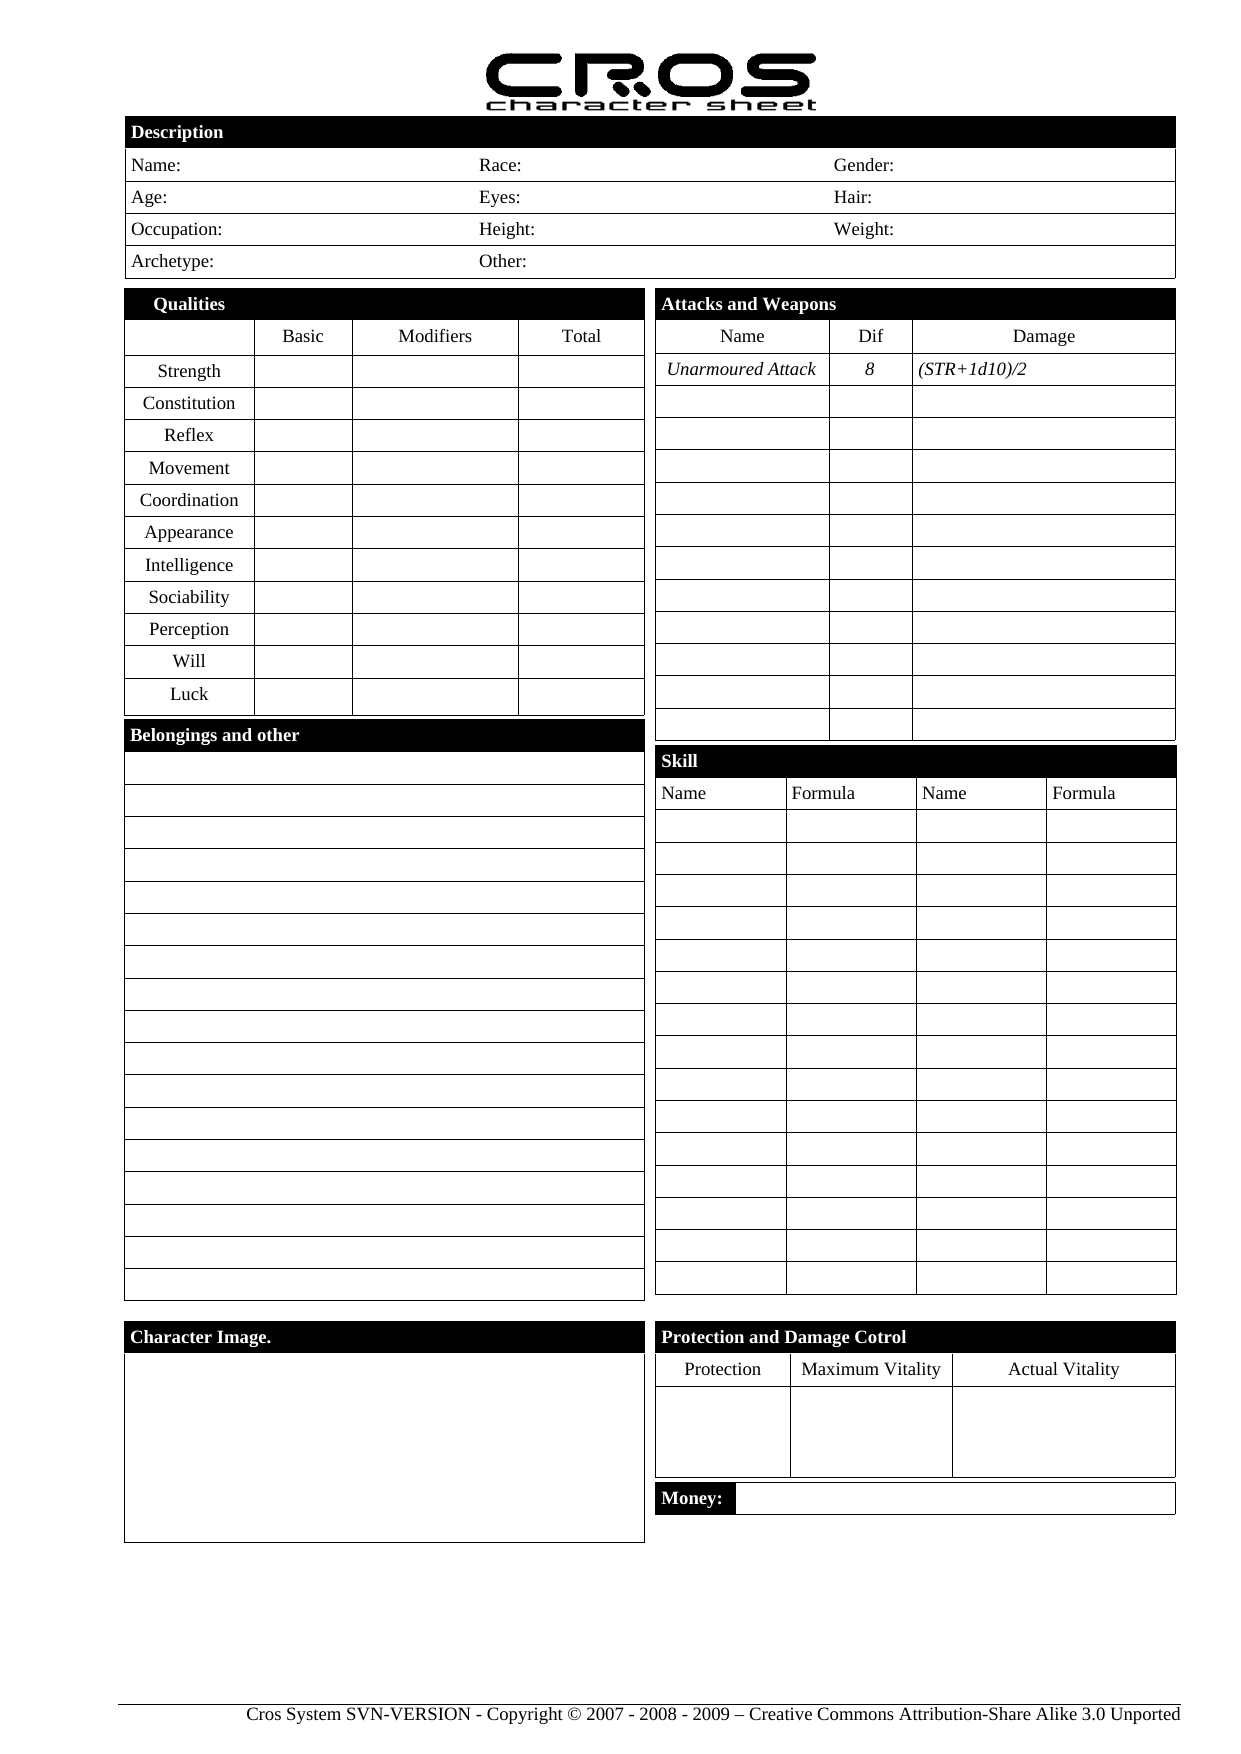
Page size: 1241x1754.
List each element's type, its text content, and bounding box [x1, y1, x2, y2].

table_cell [830, 418, 912, 449]
table_cell Basic [255, 320, 352, 355]
table_cell [656, 580, 829, 611]
table_cell [787, 1198, 916, 1229]
table_cell [787, 843, 916, 874]
table_cell [656, 1387, 790, 1477]
table_cell [830, 644, 912, 675]
table_cell Hair: [828, 182, 1175, 213]
table_cell Age: [126, 182, 473, 213]
table_cell [656, 843, 786, 874]
table_cell [125, 1140, 644, 1171]
table_header Qualities [125, 289, 254, 320]
table_cell [519, 549, 644, 581]
table_cell Name: [126, 149, 473, 181]
table_cell [917, 1036, 1046, 1068]
table_cell Actual Vitality [953, 1354, 1175, 1386]
table_cell [125, 946, 644, 978]
table_cell Total [519, 320, 644, 355]
table_cell [787, 1101, 916, 1132]
table_cell [917, 1004, 1046, 1035]
table_cell [656, 1133, 786, 1165]
table_cell [255, 549, 352, 581]
table_cell Coordination [125, 485, 254, 516]
table_cell [917, 1166, 1046, 1197]
table_cell [913, 644, 1175, 675]
table_cell [519, 356, 644, 387]
table_cell [830, 515, 912, 546]
table_cell [787, 810, 916, 842]
table_cell [917, 940, 1046, 971]
table_cell [787, 1262, 916, 1294]
table_cell Strength [125, 356, 254, 387]
table_header Attacks and Weapons [656, 289, 1175, 320]
table_cell [255, 679, 352, 715]
table_cell [656, 1036, 786, 1068]
table_cell [917, 907, 1046, 939]
table_header [352, 289, 518, 320]
table_cell [913, 483, 1175, 514]
table_cell [656, 1069, 786, 1100]
table_cell [787, 1133, 916, 1165]
table_cell Weight: [828, 214, 1175, 245]
table_cell Occupation: [126, 214, 473, 245]
table_cell [791, 1387, 952, 1477]
table_cell [830, 386, 912, 417]
table_header [254, 289, 352, 320]
table_cell Unarmoured Attack [656, 354, 829, 385]
table_cell [787, 907, 916, 939]
table_cell [353, 517, 518, 548]
table_cell (STR+1d10)/2 [913, 354, 1175, 385]
table_cell [255, 646, 352, 678]
table_cell [656, 1166, 786, 1197]
table_cell [656, 1101, 786, 1132]
table_cell [656, 644, 829, 675]
table_header Money: [656, 1483, 735, 1514]
table_cell [125, 817, 644, 848]
table_cell Maximum Vitality [791, 1354, 952, 1386]
table_cell Gender: [828, 149, 1175, 181]
table_header Belongings and other [125, 720, 644, 752]
table_cell Dif [830, 320, 912, 353]
table_cell Height: [473, 214, 828, 245]
table_cell [656, 1198, 786, 1229]
table_cell [1047, 1262, 1176, 1294]
table_cell [1047, 907, 1176, 939]
table_cell [255, 517, 352, 548]
table_cell [1047, 1004, 1176, 1035]
table_cell Other: [473, 246, 1175, 278]
table_cell Will [125, 646, 254, 678]
table_cell [1047, 1069, 1176, 1100]
table_cell Formula [787, 778, 916, 809]
table_cell [353, 614, 518, 645]
table_cell [913, 515, 1175, 546]
table_cell [953, 1387, 1175, 1477]
table_cell [353, 646, 518, 678]
table_cell [255, 614, 352, 645]
table_cell [255, 356, 352, 387]
table_cell [656, 875, 786, 906]
table_cell [1047, 843, 1176, 874]
table_cell [255, 388, 352, 419]
table_cell [917, 1198, 1046, 1229]
table_cell [1047, 1101, 1176, 1132]
table_cell [913, 676, 1175, 708]
table_cell [656, 612, 829, 643]
table_cell [125, 1043, 644, 1074]
table_cell [830, 547, 912, 579]
table_cell [917, 1262, 1046, 1294]
table_cell [125, 1205, 644, 1236]
table_cell [656, 907, 786, 939]
table_cell [125, 849, 644, 881]
table_cell [519, 485, 644, 516]
table_cell [917, 1101, 1046, 1132]
table_cell [787, 1069, 916, 1100]
table_cell [656, 418, 829, 449]
table_cell [656, 1230, 786, 1261]
table_header [118, 283, 649, 1315]
table_cell [1047, 1036, 1176, 1068]
table_cell [255, 452, 352, 484]
table_cell [830, 580, 912, 611]
table_cell [656, 940, 786, 971]
table_cell [913, 450, 1175, 482]
table_cell [353, 388, 518, 419]
table_cell [353, 420, 518, 451]
table_cell [125, 1269, 644, 1300]
table_header [786, 746, 916, 777]
table_cell [125, 914, 644, 945]
table_cell [917, 810, 1046, 842]
table_cell Appearance [125, 517, 254, 548]
table_cell Reflex [125, 420, 254, 451]
table_cell [353, 485, 518, 516]
table_cell [519, 420, 644, 451]
table_cell Intelligence [125, 549, 254, 581]
table_cell Name [656, 778, 786, 809]
table_cell [1047, 940, 1176, 971]
table_cell [125, 1108, 644, 1139]
table_cell [519, 452, 644, 484]
table_cell [1047, 875, 1176, 906]
table_cell [787, 1004, 916, 1035]
table_cell [913, 386, 1175, 417]
table_cell [125, 979, 644, 1010]
table_cell [353, 452, 518, 484]
table_cell Formula [1047, 778, 1176, 809]
table_cell [255, 582, 352, 613]
table_cell [656, 483, 829, 514]
table_cell [656, 547, 829, 579]
table_cell Luck [125, 679, 254, 715]
table_cell [1047, 810, 1176, 842]
table_cell [519, 388, 644, 419]
table_cell [353, 679, 518, 715]
table_cell Perception [125, 614, 254, 645]
table_cell [830, 612, 912, 643]
table_cell Sociability [125, 582, 254, 613]
table_cell [917, 875, 1046, 906]
table_cell [917, 1133, 1046, 1165]
table_cell Archetype: [126, 246, 473, 278]
table_header Character Image. [125, 1322, 644, 1353]
table_header Skill [656, 746, 786, 777]
table_cell Name [656, 320, 829, 353]
table_cell [353, 549, 518, 581]
table_cell Movement [125, 452, 254, 484]
table_cell [656, 709, 829, 740]
table_header [118, 1315, 649, 1553]
table_cell [519, 517, 644, 548]
table_cell [125, 320, 254, 355]
table_cell [1047, 1166, 1176, 1197]
table_cell [1047, 1133, 1176, 1165]
table_header [1046, 746, 1176, 777]
table_header [473, 117, 828, 148]
table_cell [917, 972, 1046, 1003]
table_cell [913, 612, 1175, 643]
table_cell [913, 547, 1175, 579]
table_cell [255, 485, 352, 516]
table_cell [519, 646, 644, 678]
table_cell [656, 810, 786, 842]
table_cell [830, 483, 912, 514]
table_cell Modifiers [353, 320, 518, 355]
table_cell [519, 582, 644, 613]
table_cell [656, 386, 829, 417]
table_cell [125, 1354, 644, 1542]
table_cell [787, 940, 916, 971]
table_header Description [126, 117, 473, 148]
table_cell [519, 679, 644, 715]
table_cell [913, 580, 1175, 611]
table_cell [656, 1004, 786, 1035]
table_cell [917, 1230, 1046, 1261]
table_cell [125, 1011, 644, 1042]
table_cell [125, 1172, 644, 1204]
table_cell [787, 1166, 916, 1197]
table_cell Name [917, 778, 1046, 809]
table_header [828, 117, 1175, 148]
table_cell [787, 1230, 916, 1261]
table_header [736, 1483, 1175, 1514]
table_cell [917, 1069, 1046, 1100]
table_cell [656, 450, 829, 482]
table_cell [1047, 972, 1176, 1003]
table_cell [125, 785, 644, 816]
table_cell [1047, 1198, 1176, 1229]
table_cell [125, 1237, 644, 1268]
table_cell Protection [656, 1354, 790, 1386]
table_cell [787, 1036, 916, 1068]
table_cell Eyes: [473, 182, 828, 213]
table_cell [913, 418, 1175, 449]
table_cell [125, 882, 644, 913]
table_cell Damage [913, 320, 1175, 353]
table_cell [1047, 1230, 1176, 1261]
table_cell [656, 972, 786, 1003]
table_cell [787, 972, 916, 1003]
table_header Protection and Damage Cotrol [656, 1322, 1175, 1353]
table_cell [353, 582, 518, 613]
table_cell [125, 1075, 644, 1107]
table_header [518, 289, 644, 320]
table_header [916, 746, 1046, 777]
table_cell [917, 843, 1046, 874]
table_cell [830, 709, 912, 740]
table_cell [656, 1262, 786, 1294]
table_cell [656, 676, 829, 708]
table_cell [830, 676, 912, 708]
table_cell [125, 752, 644, 784]
table_cell [787, 875, 916, 906]
table_header [650, 1315, 1181, 1553]
picture [480, 50, 819, 113]
table_cell 8 [830, 354, 912, 385]
table_header [650, 283, 1181, 1315]
table_cell [255, 420, 352, 451]
table_cell [656, 515, 829, 546]
table_cell [519, 614, 644, 645]
table_cell [913, 709, 1175, 740]
table_cell [353, 356, 518, 387]
table_cell Constitution [125, 388, 254, 419]
table_cell [830, 450, 912, 482]
table_cell Race: [473, 149, 828, 181]
